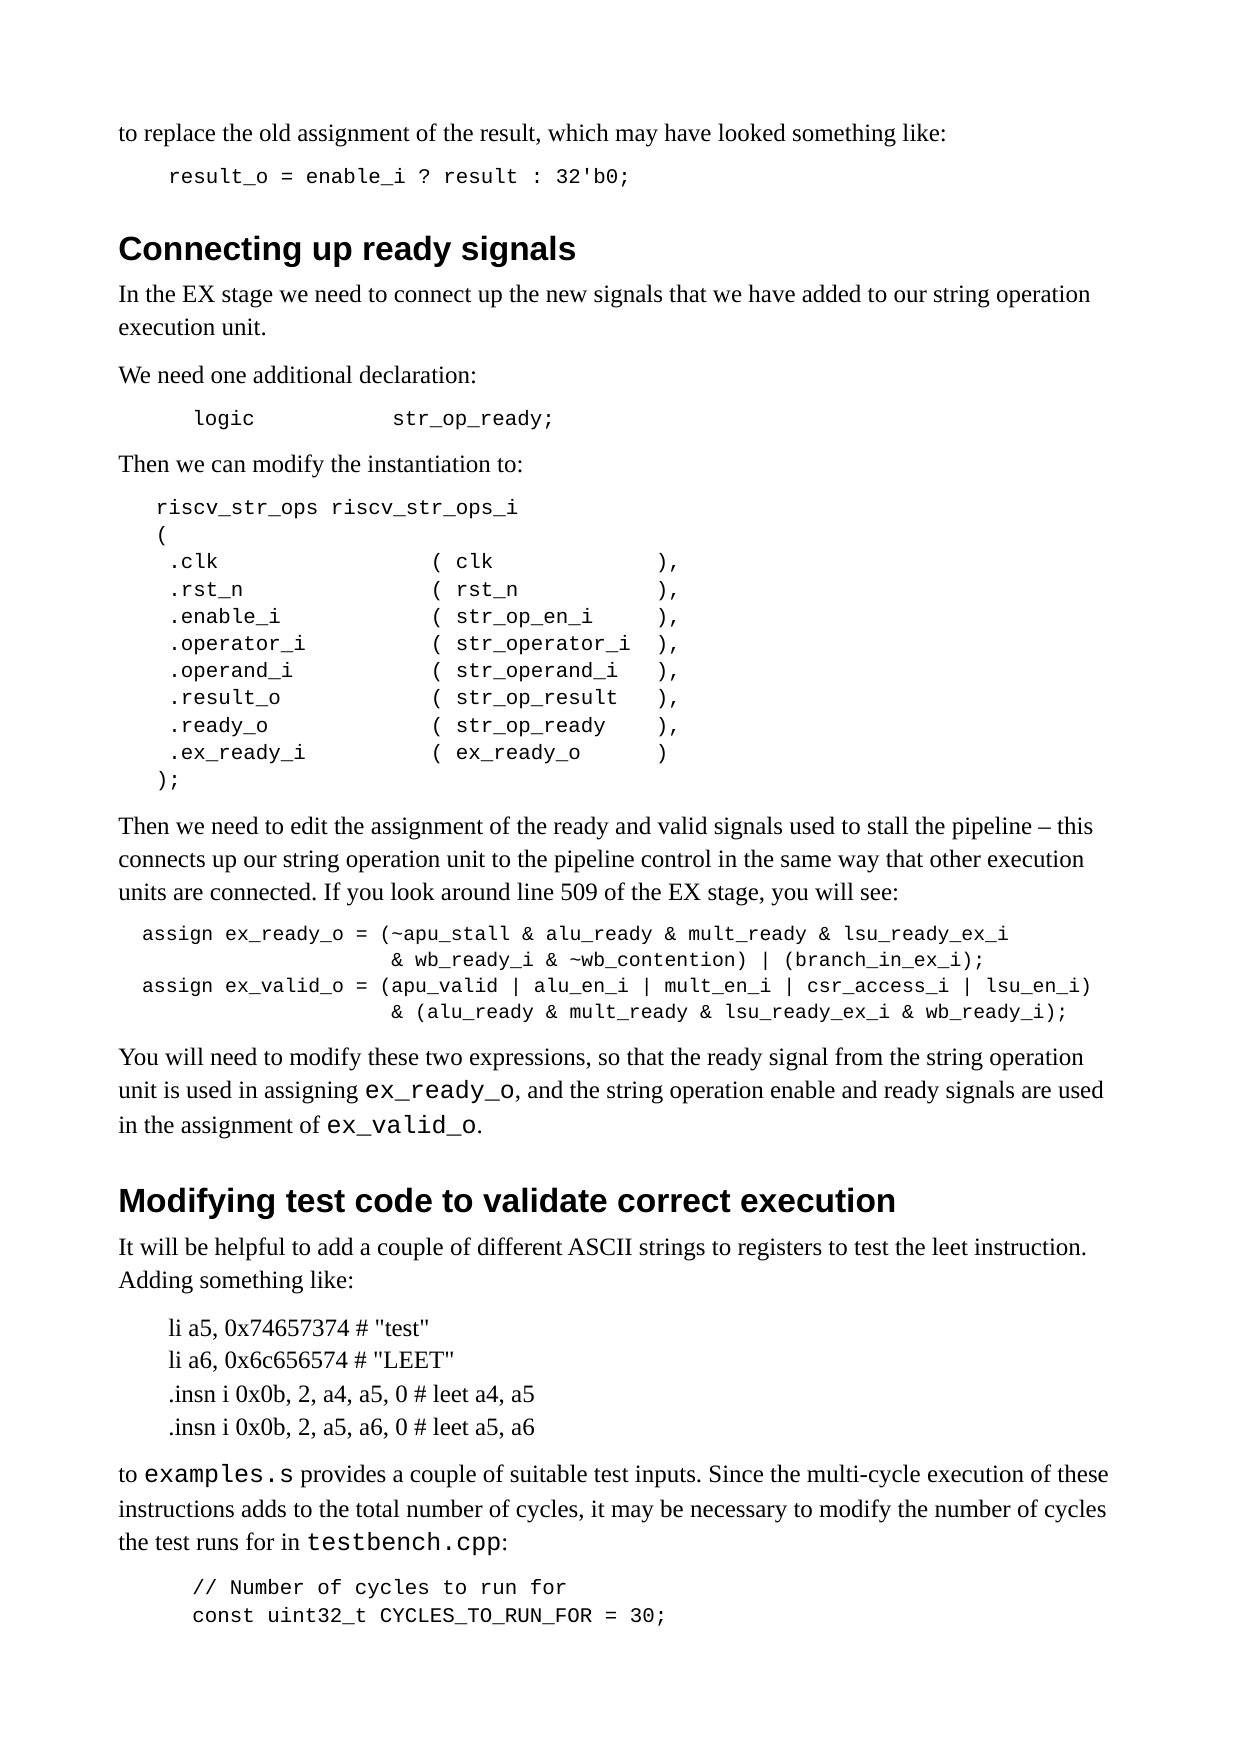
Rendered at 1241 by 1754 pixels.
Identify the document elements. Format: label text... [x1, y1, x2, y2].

text You will need to modify these two expressions, so that the ready signal from the string operation unit is used in assigning ex_ready_o, and the string operation enable and ready signals are used in the assignment of ex_valid_o. [118, 1042, 1122, 1141]
text assign ex_ready_o = (~apu_stall & alu_ready & mult_ready & lsu_ready_ex_i & wb_ready_i & ~wb_contention) | (branch_in_ex_i); assign ex_valid_o = (apu_valid | alu_en_i | mult_en_i | csr_access_i | lsu_en_i) & (alu_ready & mult_ready & lsu_ready_ex_i & wb_ready_i); [118, 924, 1122, 1024]
text to examples.s provides a couple of suitable test inputs. Since the multi-cycle execution of these instructions adds to the total number of cycles, it may be necessary to modify the number of cycles the test runs for in testbench.cpp: [118, 1459, 1122, 1558]
text li a5, 0x74657374 # "test" li a6, 0x6c656574 # "LEET" .insn i 0x0b, 2, a4, a5, 0 # leet a4, a5 .insn i 0x0b, 2, a5, a6, 0 # leet a5, a6 [118, 1313, 1122, 1440]
text logic str_op_ready; [118, 408, 1122, 431]
text // Number of cycles to run for const uint32_t CYCLES_TO_RUN_FOR = 30; [118, 1577, 1122, 1628]
text We need one additional declaration: [118, 360, 1122, 389]
text In the EX stage we need to connect up the new signals that we have added to our string operation execution unit. [118, 279, 1122, 341]
text Then we need to edit the assignment of the ready and valid signals used to stall the pipeline – this connects up our string operation unit to the pipeline control in the same way that other execution units are connected. If you look around line 509 of the EX stage, you will see: [118, 811, 1122, 906]
subtitle Modifying test code to validate correct execution [118, 1181, 1122, 1219]
text to replace the old assignment of the result, which may have looked something like: [118, 118, 1122, 147]
text result_o = enable_i ? result : 32'b0; [118, 166, 1122, 189]
subtitle Connecting up ready signals [118, 228, 1122, 267]
text It will be helpful to add a couple of different ASCII strings to registers to test the leet instruction. Adding something like: [118, 1232, 1122, 1294]
text riscv_str_ops riscv_str_ops_i ( .clk ( clk ), .rst_n ( rst_n ), .enable_i ( str_op_en_i ), .operator_i ( str_operator_i ), .operand_i ( str_operand_i ), .result_o ( str_op_result ), .ready_o ( str_op_ready ), .ex_ready_i ( ex_ready_o ) ); [118, 497, 1122, 793]
text Then we can modify the instantiation to: [118, 449, 1122, 478]
